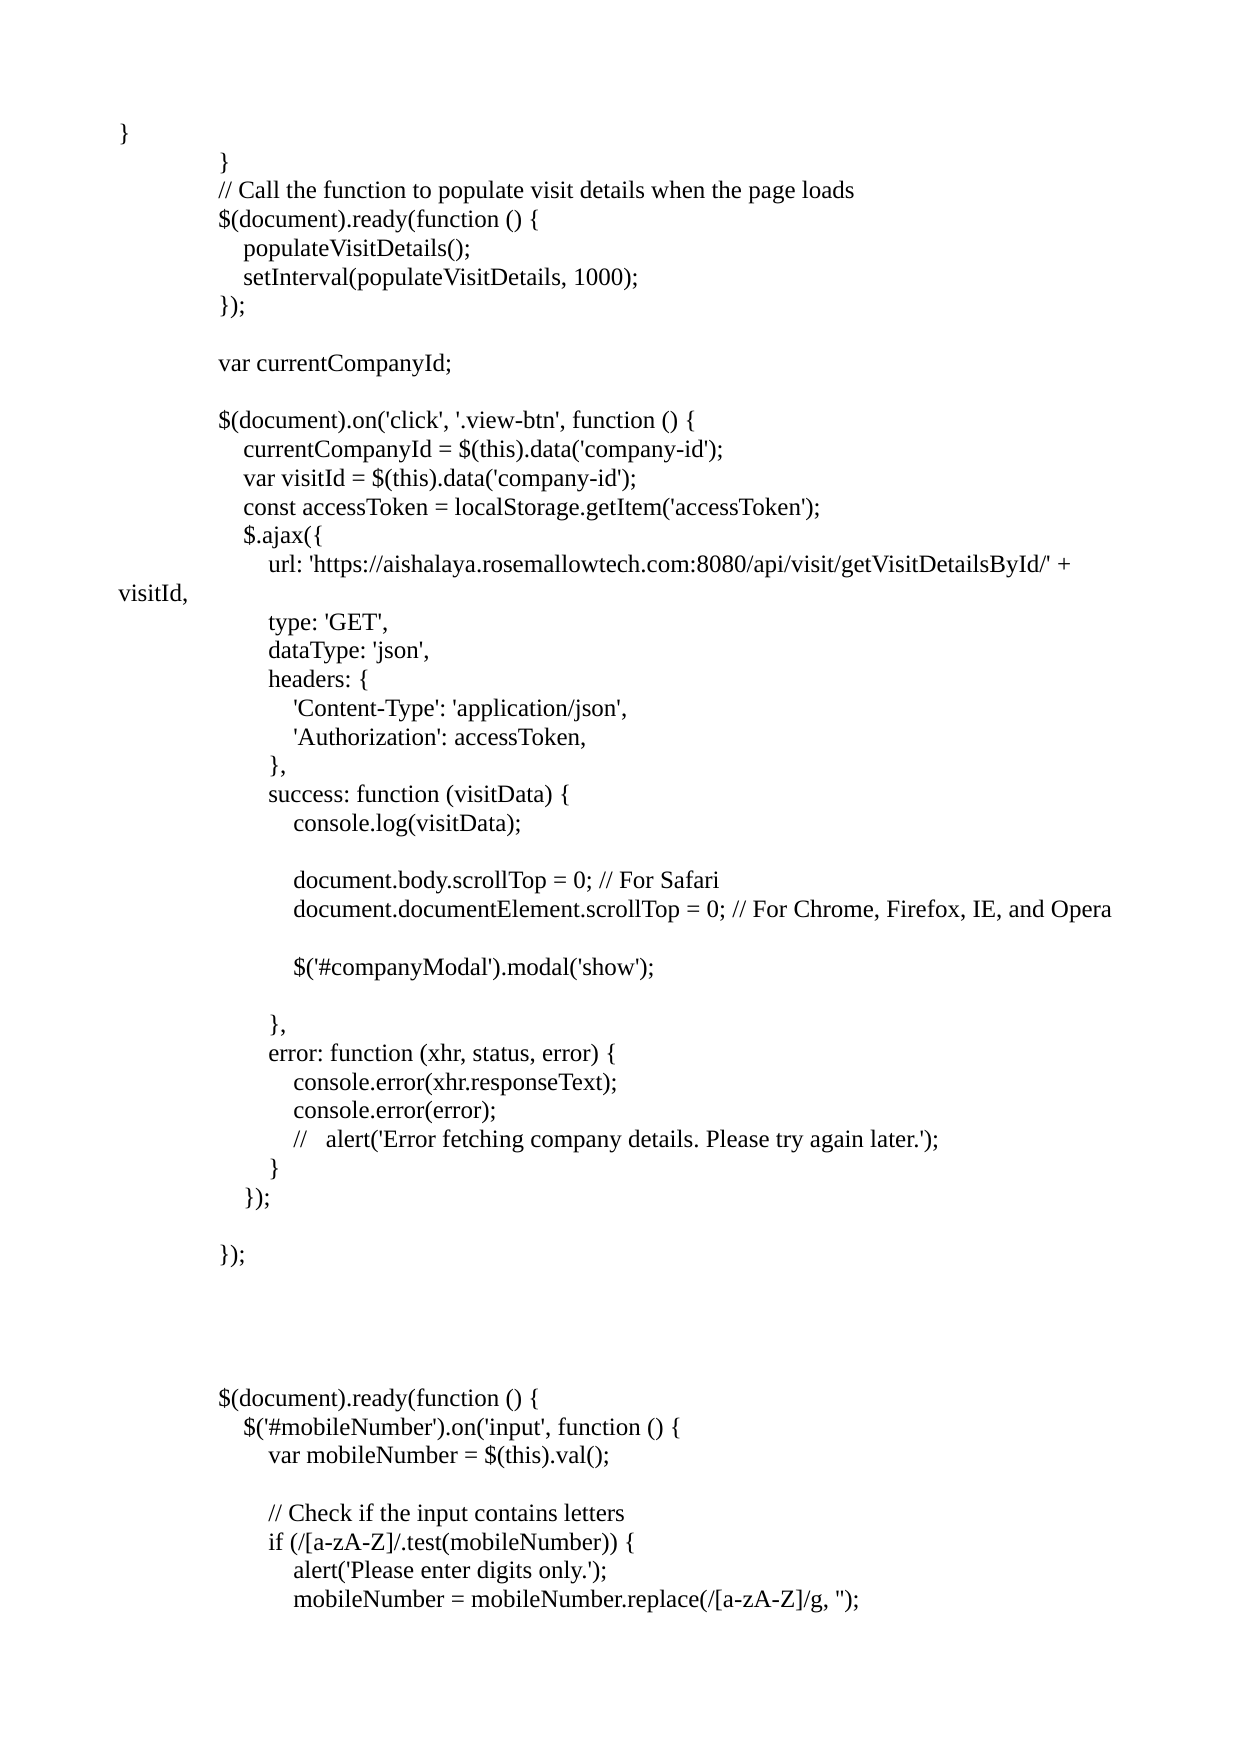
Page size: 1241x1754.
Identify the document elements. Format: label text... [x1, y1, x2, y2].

text $(document).ready(function () { [118, 204, 1122, 233]
text $('#mobileNumber').on('input', function () { [118, 1412, 1122, 1441]
text url: 'https://aishalaya.rosemallowtech.com:8080/api/visit/getVisitDetailsById/' + visitId, [118, 549, 1122, 607]
text } [118, 118, 1122, 147]
text }); [118, 1182, 1122, 1211]
text }); [118, 291, 1122, 319]
text // alert('Error fetching company details. Please try again later.'); [118, 1124, 1122, 1153]
text $('#companyModal').modal('show'); [118, 952, 1122, 981]
text mobileNumber = mobileNumber.replace(/[a-zA-Z]/g, ''); [118, 1584, 1122, 1613]
text var visitId = $(this).data('company-id'); [118, 463, 1122, 492]
text } [118, 1153, 1122, 1182]
text }, [118, 1009, 1122, 1038]
text console.log(visitData); [118, 808, 1122, 837]
text console.error(error); [118, 1096, 1122, 1124]
text type: 'GET', [118, 607, 1122, 636]
text error: function (xhr, status, error) { [118, 1038, 1122, 1067]
text 'Authorization': accessToken, [118, 722, 1122, 751]
text const accessToken = localStorage.getItem('accessToken'); [118, 492, 1122, 521]
text headers: { [118, 664, 1122, 693]
text // Check if the input contains letters [118, 1498, 1122, 1527]
text if (/[a-zA-Z]/.test(mobileNumber)) { [118, 1527, 1122, 1556]
text }); [118, 1239, 1122, 1268]
text document.documentElement.scrollTop = 0; // For Chrome, Firefox, IE, and Opera [118, 894, 1122, 923]
text console.error(xhr.responseText); [118, 1067, 1122, 1096]
text }, [118, 751, 1122, 779]
text setInterval(populateVisitDetails, 1000); [118, 262, 1122, 291]
text populateVisitDetails(); [118, 233, 1122, 262]
text $(document).ready(function () { [118, 1383, 1122, 1412]
text var mobileNumber = $(this).val(); [118, 1441, 1122, 1469]
text success: function (visitData) { [118, 779, 1122, 808]
text $.ajax({ [118, 521, 1122, 549]
text // Call the function to populate visit details when the page loads [118, 176, 1122, 204]
text 'Content-Type': 'application/json', [118, 693, 1122, 722]
text document.body.scrollTop = 0; // For Safari [118, 866, 1122, 894]
text var currentCompanyId; [118, 348, 1122, 377]
text alert('Please enter digits only.'); [118, 1556, 1122, 1584]
text } [118, 147, 1122, 176]
text currentCompanyId = $(this).data('company-id'); [118, 434, 1122, 463]
text $(document).on('click', '.view-btn', function () { [118, 406, 1122, 434]
text dataType: 'json', [118, 636, 1122, 664]
